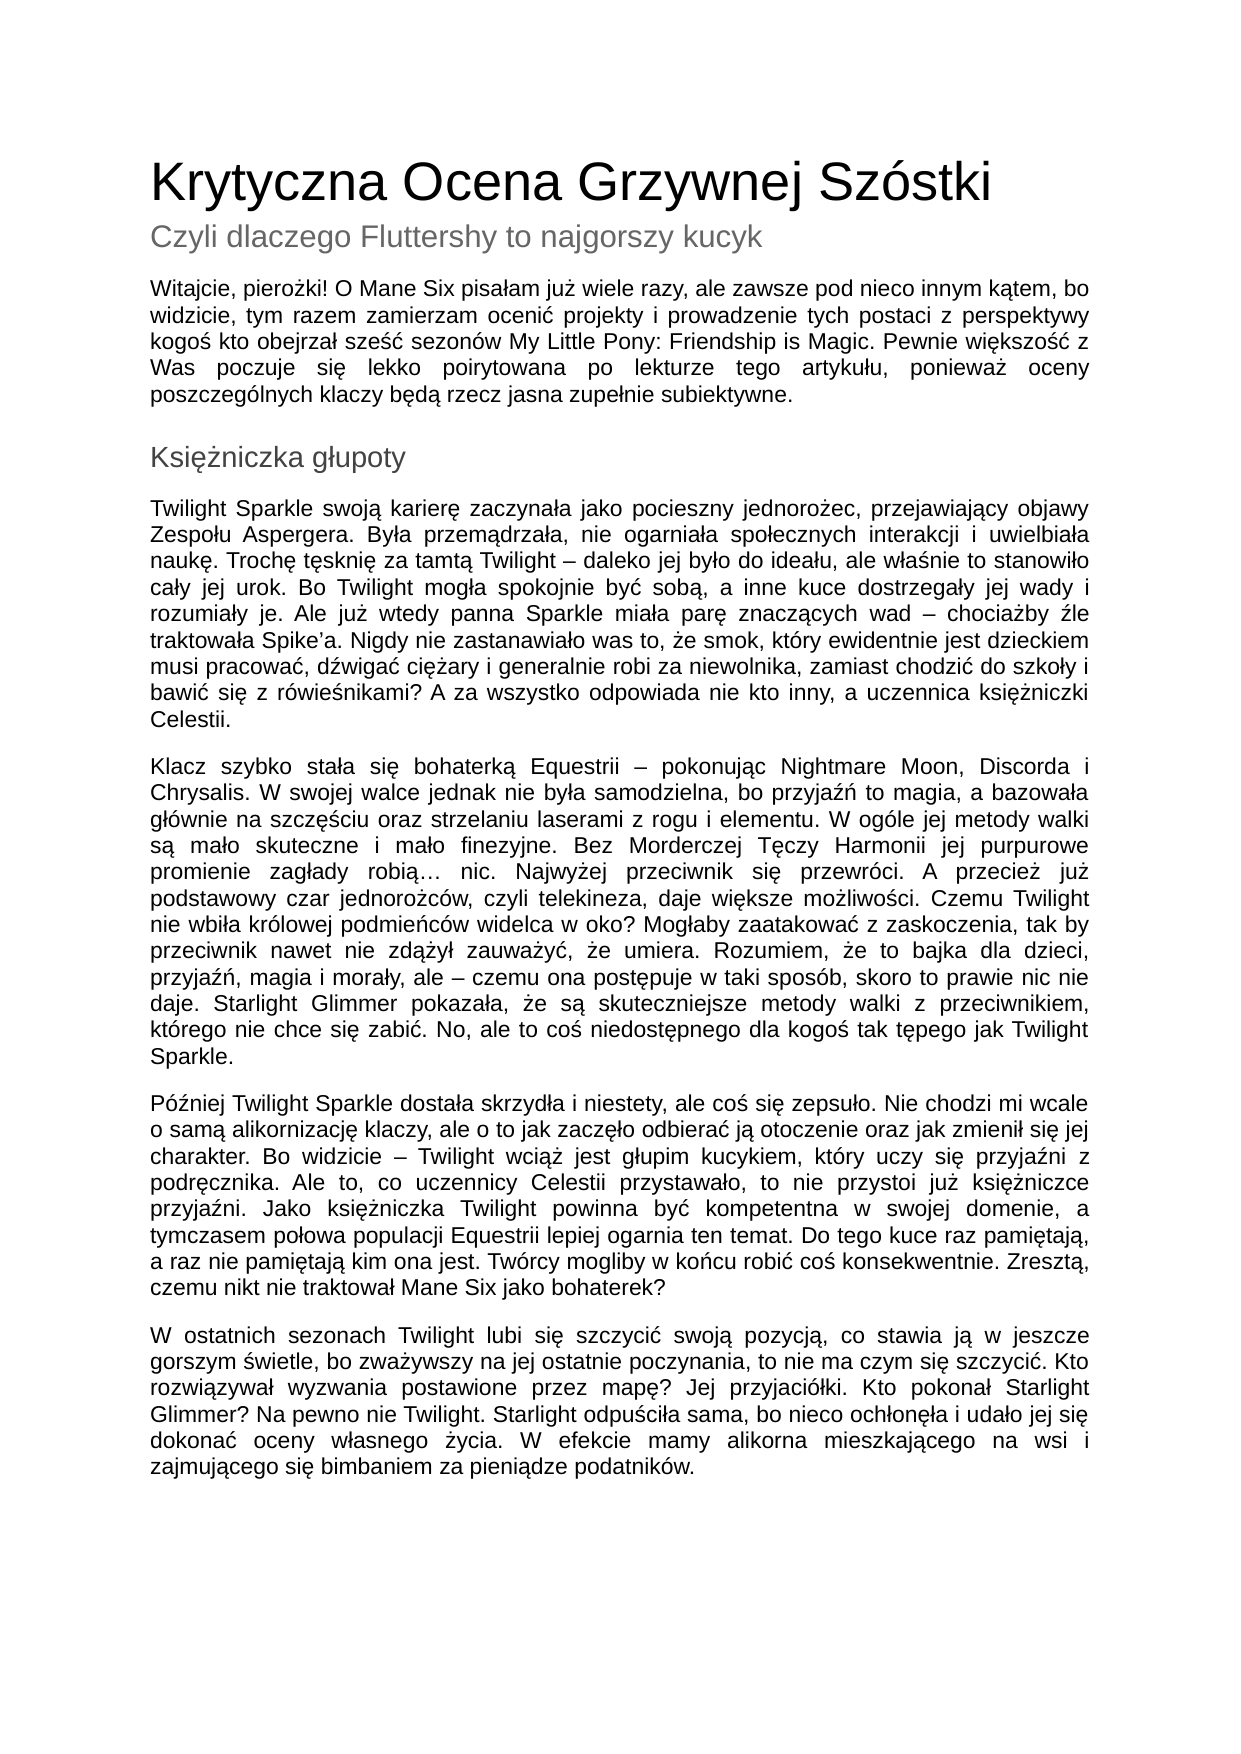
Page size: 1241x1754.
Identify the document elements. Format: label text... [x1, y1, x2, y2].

subtitle Księżniczka głupoty [150, 440, 1090, 474]
subtitle Czyli dlaczego Fluttershy to najgorszy kucyk [150, 218, 1090, 254]
text W ostatnich sezonach Twilight lubi się szczycić swoją pozycją, co stawia ją w jeszcze gorszym świetle, bo zważywszy na jej ostatnie poczynania, to nie ma czym się szczycić. Kto rozwiązywał wyzwania postawione przez mapę? Jej przyjaciółki. Kto pokonał Starlight Glimmer? Na pewno nie Twilight. Starlight odpuściła sama, bo nieco ochłonęła i udało jej się dokonać oceny własnego życia. W efekcie mamy alikorna mieszkającego na wsi i zajmującego się bimbaniem za pieniądze podatników. [150, 1322, 1090, 1480]
text Później Twilight Sparkle dostała skrzydła i niestety, ale coś się zepsuło. Nie chodzi mi wcale o samą alikornizację klaczy, ale o to jak zaczęło odbierać ją otoczenie oraz jak zmienił się jej charakter. Bo widzicie – Twilight wciąż jest głupim kucykiem, który uczy się przyjaźni z podręcznika. Ale to, co uczennicy Celestii przystawało, to nie przystoi już księżniczce przyjaźni. Jako księżniczka Twilight powinna być kompetentna w swojej domenie, a tymczasem połowa populacji Equestrii lepiej ogarnia ten temat. Do tego kuce raz pamiętają, a raz nie pamiętają kim ona jest. Twórcy mogliby w końcu robić coś konsekwentnie. Zresztą, czemu nikt nie traktował Mane Six jako bohaterek? [150, 1090, 1090, 1301]
text Witajcie, pierożki! O Mane Six pisałam już wiele razy, ale zawsze pod nieco innym kątem, bo widzicie, tym razem zamierzam ocenić projekty i prowadzenie tych postaci z perspektywy kogoś kto obejrzał sześć sezonów My Little Pony: Friendship is Magic. Pewnie większość z Was poczuje się lekko poirytowana po lekturze tego artykułu, ponieważ oceny poszczególnych klaczy będą rzecz jasna zupełnie subiektywne. [150, 275, 1090, 407]
text Twilight Sparkle swoją karierę zaczynała jako pocieszny jednorożec, przejawiający objawy Zespołu Aspergera. Była przemądrzała, nie ogarniała społecznych interakcji i uwielbiała naukę. Trochę tęsknię za tamtą Twilight – daleko jej było do ideału, ale właśnie to stanowiło cały jej urok. Bo Twilight mogła spokojnie być sobą, a inne kuce dostrzegały jej wady i rozumiały je. Ale już wtedy panna Sparkle miała parę znaczących wad – chociażby źle traktowała Spike’a. Nigdy nie zastanawiało was to, że smok, który ewidentnie jest dzieckiem musi pracować, dźwigać ciężary i generalnie robi za niewolnika, zamiast chodzić do szkoły i bawić się z rówieśnikami? A za wszystko odpowiada nie kto inny, a uczennica księżniczki Celestii. [150, 495, 1090, 732]
text Klacz szybko stała się bohaterką Equestrii – pokonując Nightmare Moon, Discorda i Chrysalis. W swojej walce jednak nie była samodzielna, bo przyjaźń to magia, a bazowała głównie na szczęściu oraz strzelaniu laserami z rogu i elementu. W ogóle jej metody walki są mało skuteczne i mało finezyjne. Bez Morderczej Tęczy Harmonii jej purpurowe promienie zagłady robią… nic. Najwyżej przeciwnik się przewróci. A przecież już podstawowy czar jednorożców, czyli telekineza, daje większe możliwości. Czemu Twilight nie wbiła królowej podmieńców widelca w oko? Mogłaby zaatakować z zaskoczenia, tak by przeciwnik nawet nie zdążył zauważyć, że umiera. Rozumiem, że to bajka dla dzieci, przyjaźń, magia i morały, ale – czemu ona postępuje w taki sposób, skoro to prawie nic nie daje. Starlight Glimmer pokazała, że są skuteczniejsze metody walki z przeciwnikiem, którego nie chce się zabić. No, ale to coś niedostępnego dla kogoś tak tępego jak Twilight Sparkle. [150, 753, 1090, 1069]
title Krytyczna Ocena Grzywnej Szóstki [150, 150, 1090, 212]
